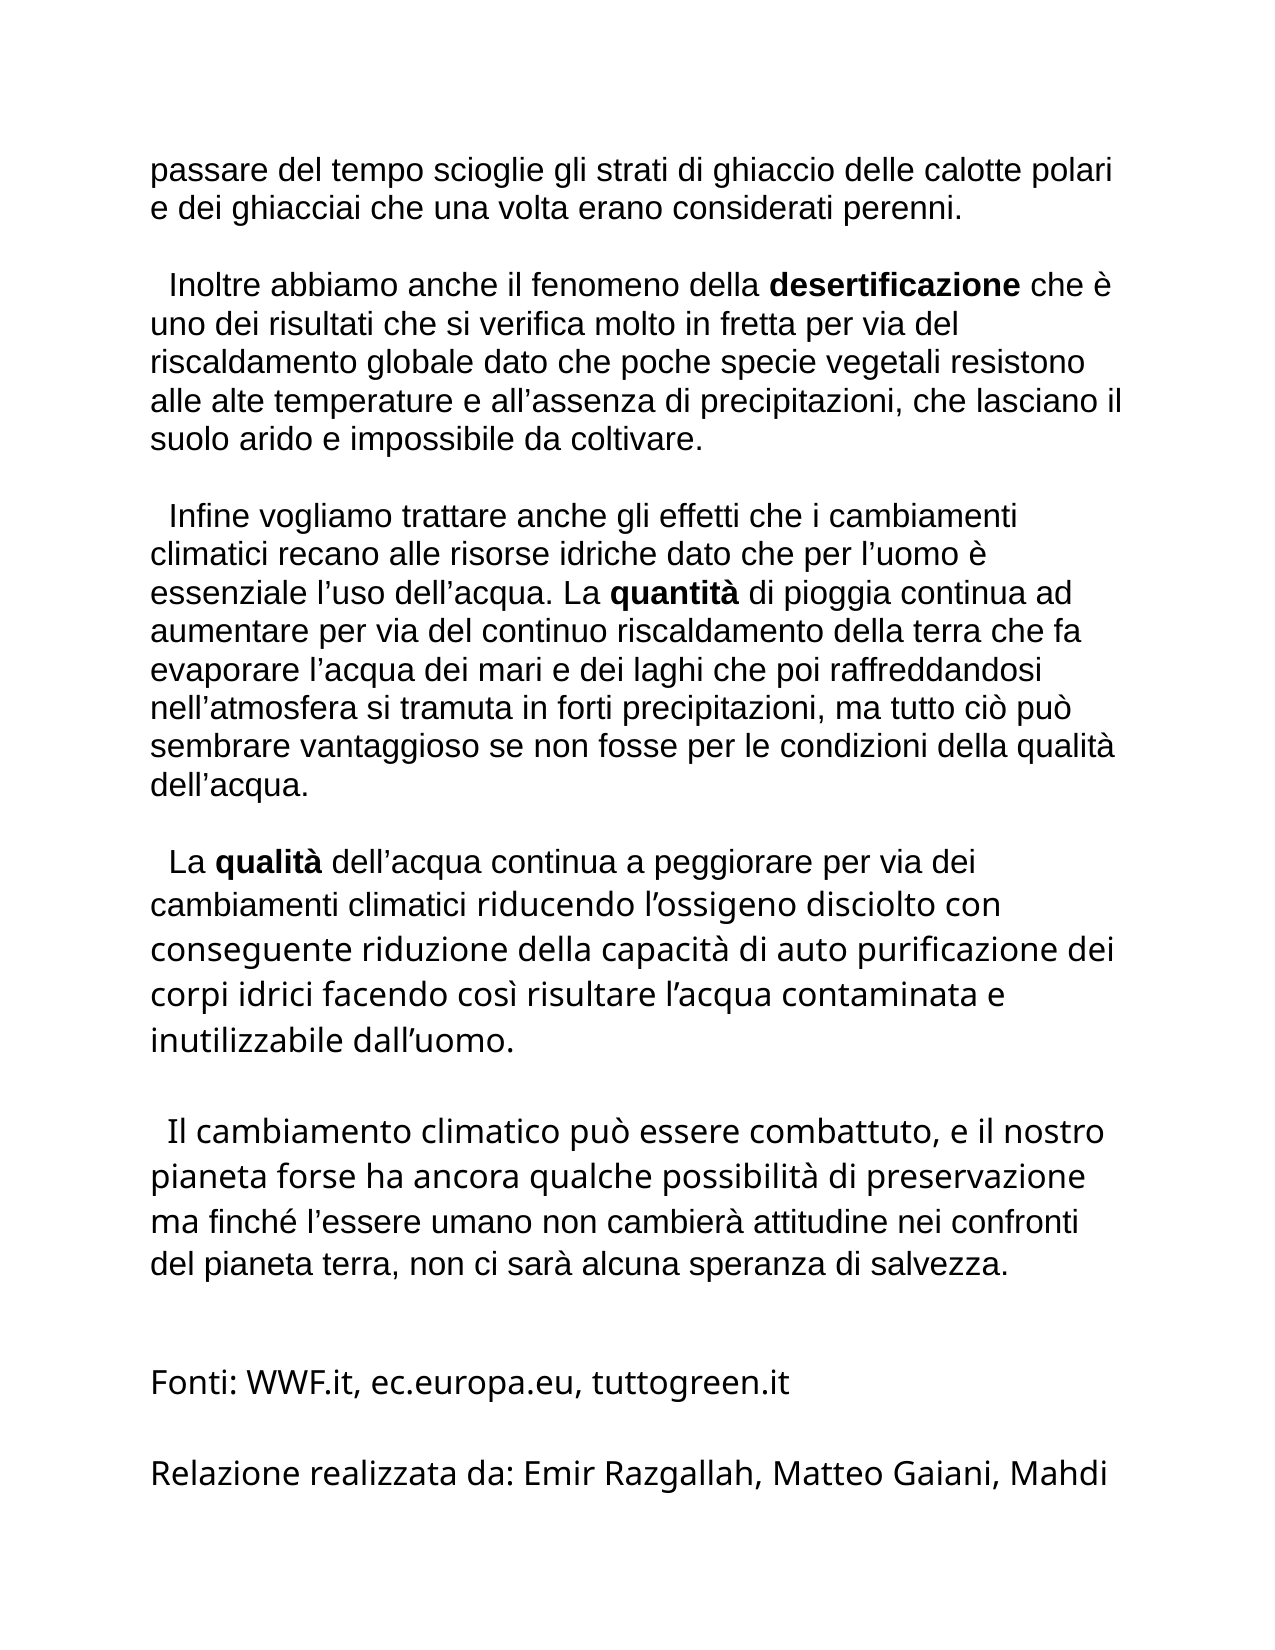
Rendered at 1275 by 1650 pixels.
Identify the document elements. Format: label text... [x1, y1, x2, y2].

text Relazione realizzata da: Emir Razgallah, Matteo Gaiani, Mahdi [150, 1450, 1125, 1495]
text Inoltre abbiamo anche il fenomeno della desertificazione che è uno dei risultati che si verifica molto in fretta per via del riscaldamento globale dato che poche specie vegetali resistono alle alte temperature e all’assenza di precipitazioni, che lasciano il suolo arido e impossibile da coltivare. [150, 265, 1125, 457]
text Infine vogliamo trattare anche gli effetti che i cambiamenti climatici recano alle risorse idriche dato che per l’uomo è essenziale l’uso dell’acqua. La quantità di pioggia continua ad aumentare per via del continuo riscaldamento della terra che fa evaporare l’acqua dei mari e dei laghi che poi raffreddandosi nell’atmosfera si tramuta in forti precipitazioni, ma tutto ciò può sembrare vantaggioso se non fosse per le condizioni della qualità dell’acqua. [150, 496, 1125, 803]
text Il cambiamento climatico può essere combattuto, e il nostro pianeta forse ha ancora qualche possibilità di preservazione ma finché l’essere umano non cambierà attitudine nei confronti del pianeta terra, non ci sarà alcuna speranza di salvezza. [150, 1107, 1125, 1282]
text La qualità dell’acqua continua a peggiorare per via dei cambiamenti climatici riducendo l’ossigeno disciolto con conseguente riduzione della capacità di auto purificazione dei corpi idrici facendo così risultare l’acqua contaminata e inutilizzabile dall’uomo. [150, 842, 1125, 1062]
text Fonti: WWF.it, ec.europa.eu, tuttogreen.it [150, 1359, 1125, 1404]
text passare del tempo scioglie gli strati di ghiaccio delle calotte polari e dei ghiacciai che una volta erano considerati perenni. [150, 150, 1125, 227]
